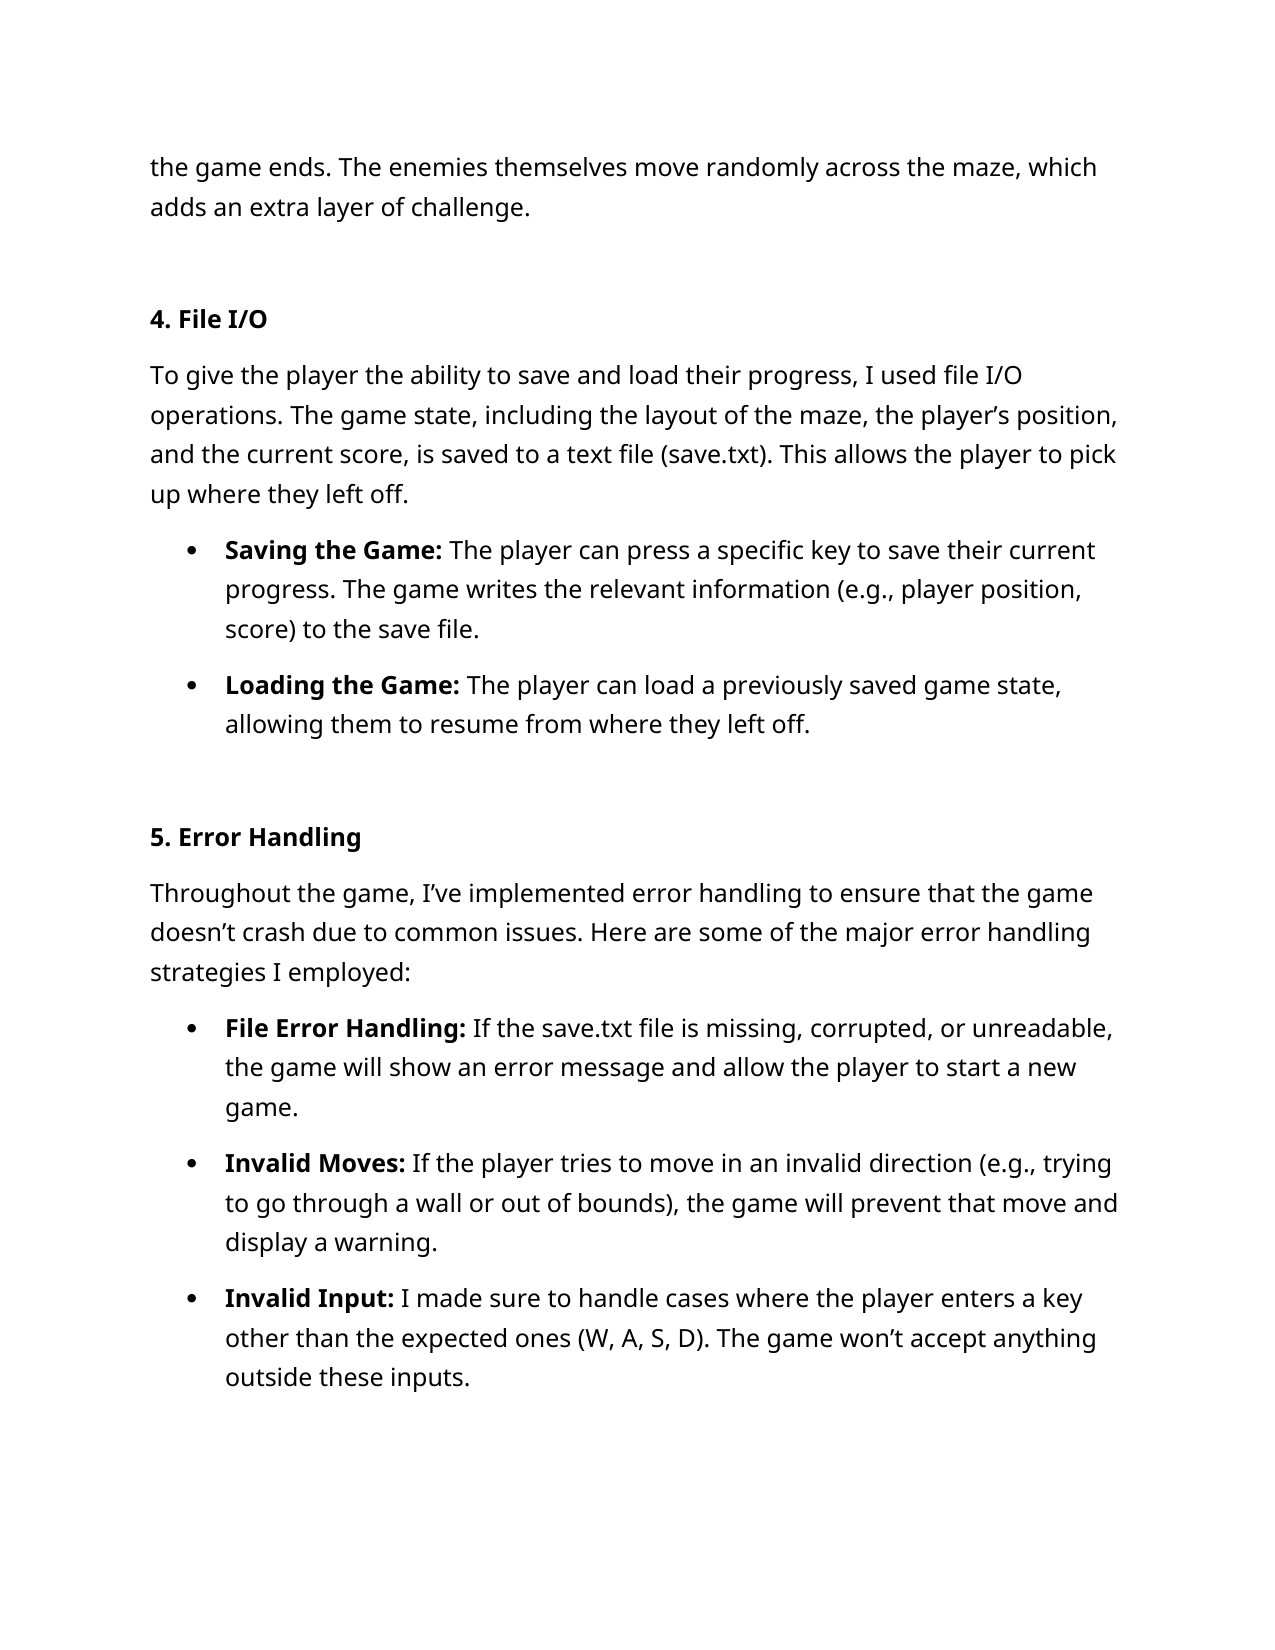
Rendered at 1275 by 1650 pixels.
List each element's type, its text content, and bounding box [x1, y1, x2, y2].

text Throughout the game, I’ve implemented error handling to ensure that the game doesn’t crash due to common issues. Here are some of the major error handling strategies I employed: [150, 876, 1125, 988]
text To give the player the ability to save and load their progress, I used file I/O operations. The game state, including the layout of the maze, the player’s position, and the current score, is saved to a text file (save.txt). This allows the player to pick up where they left off. [150, 358, 1125, 510]
list File Error Handling: If the save.txt file is missing, corrupted, or unreadable, the game will show an error message and allow the player to start a new game. [187, 1011, 1125, 1124]
text the game ends. The enemies themselves move randomly across the maze, which adds an extra layer of challenge. [150, 150, 1125, 223]
list Loading the Game: The player can load a previously saved game state, allowing them to resume from where they left off. [187, 668, 1125, 741]
list Saving the Game: The player can press a specific key to save their current progress. The game writes the relevant information (e.g., player position, score) to the save file. [187, 532, 1125, 646]
list Invalid Input: I made sure to handle cases where the player enters a key other than the expected ones (W, A, S, D). The game won’t accept anything outside these inputs. [187, 1281, 1125, 1394]
text 5. Error Handling [150, 819, 1125, 853]
text 4. File I/O [150, 302, 1125, 336]
list Invalid Moves: If the player tries to move in an invalid direction (e.g., trying to go through a wall or out of bounds), the game will prevent that move and display a warning. [187, 1146, 1125, 1259]
